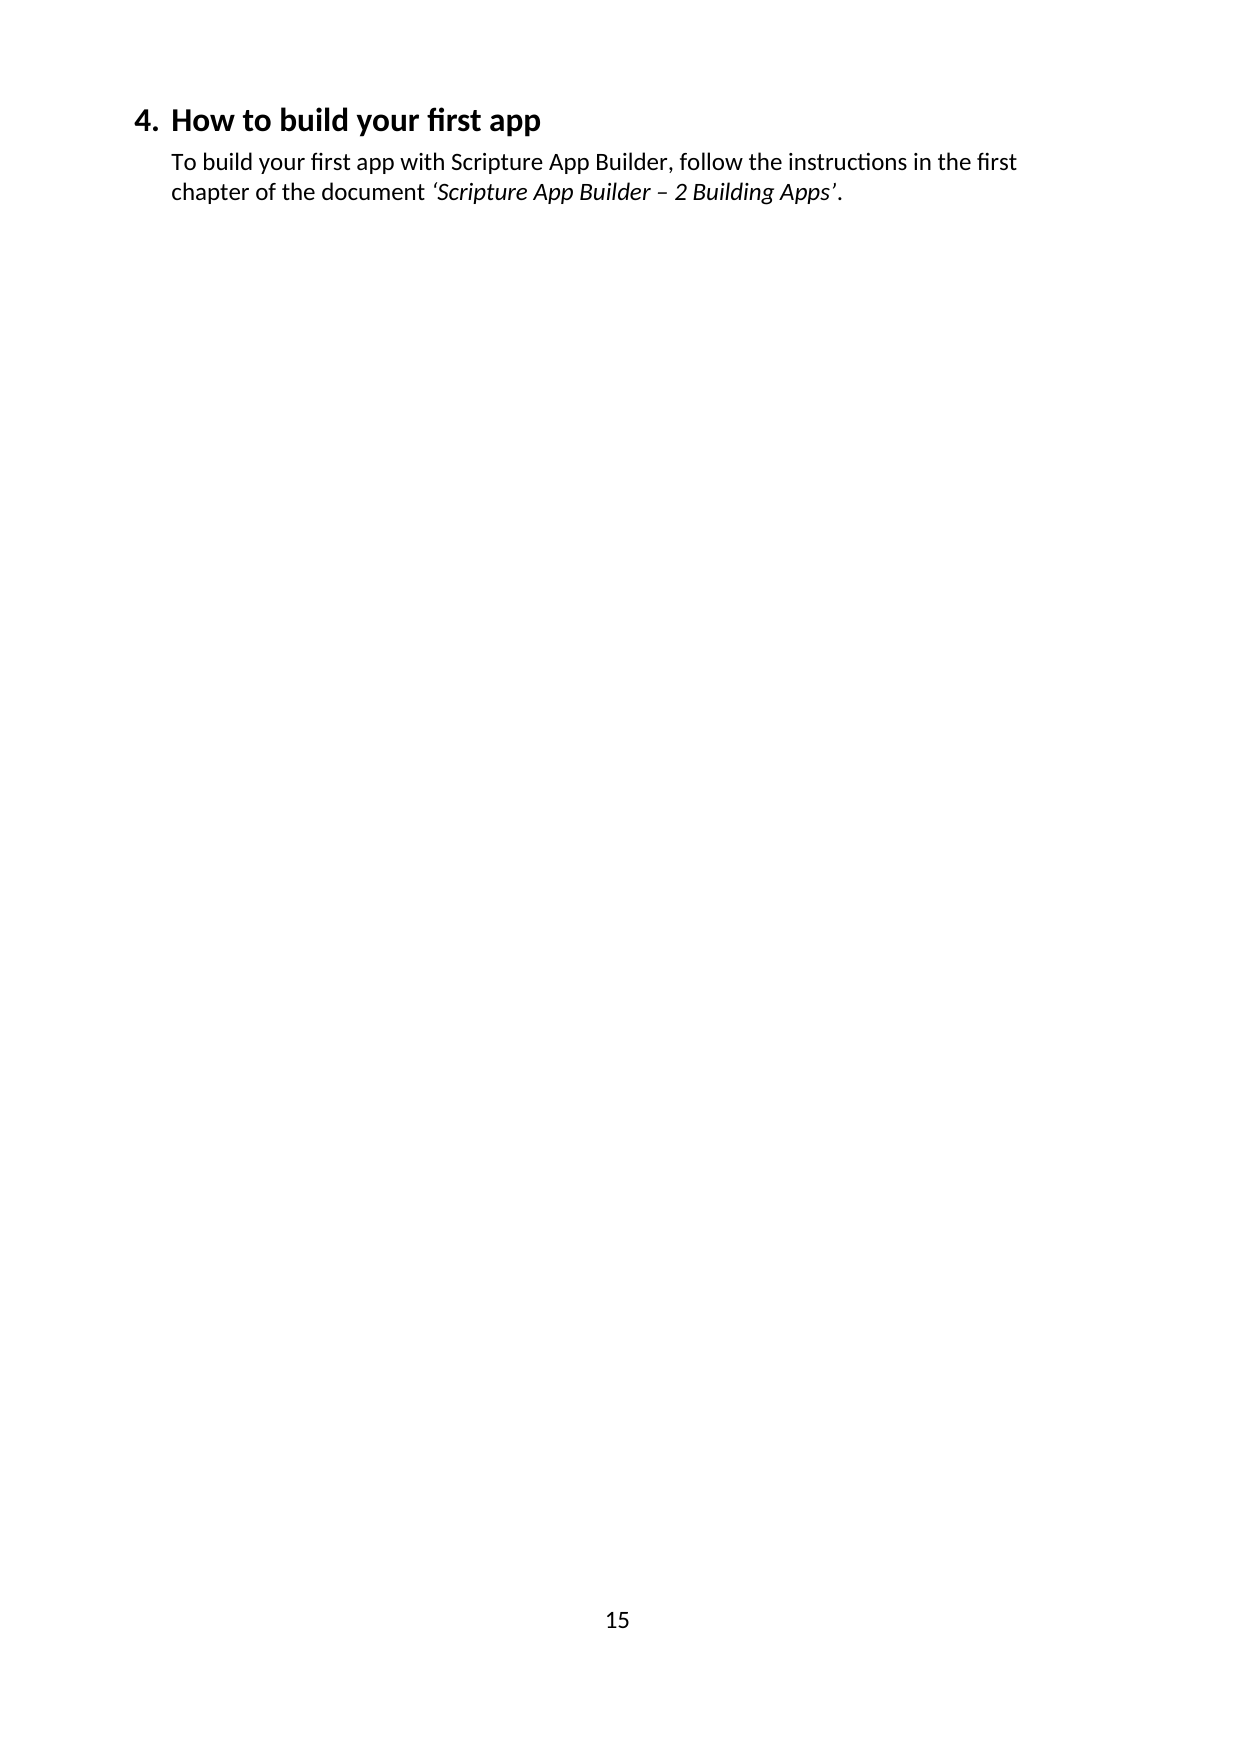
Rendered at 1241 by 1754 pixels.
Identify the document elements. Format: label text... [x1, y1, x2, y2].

subtitle How to build your first app [134, 99, 1069, 139]
text To build your first app with Scripture App Builder, follow the instructions in the first chapter of the document ‘Scripture App Builder – 2 Building Apps’. [171, 146, 1069, 207]
